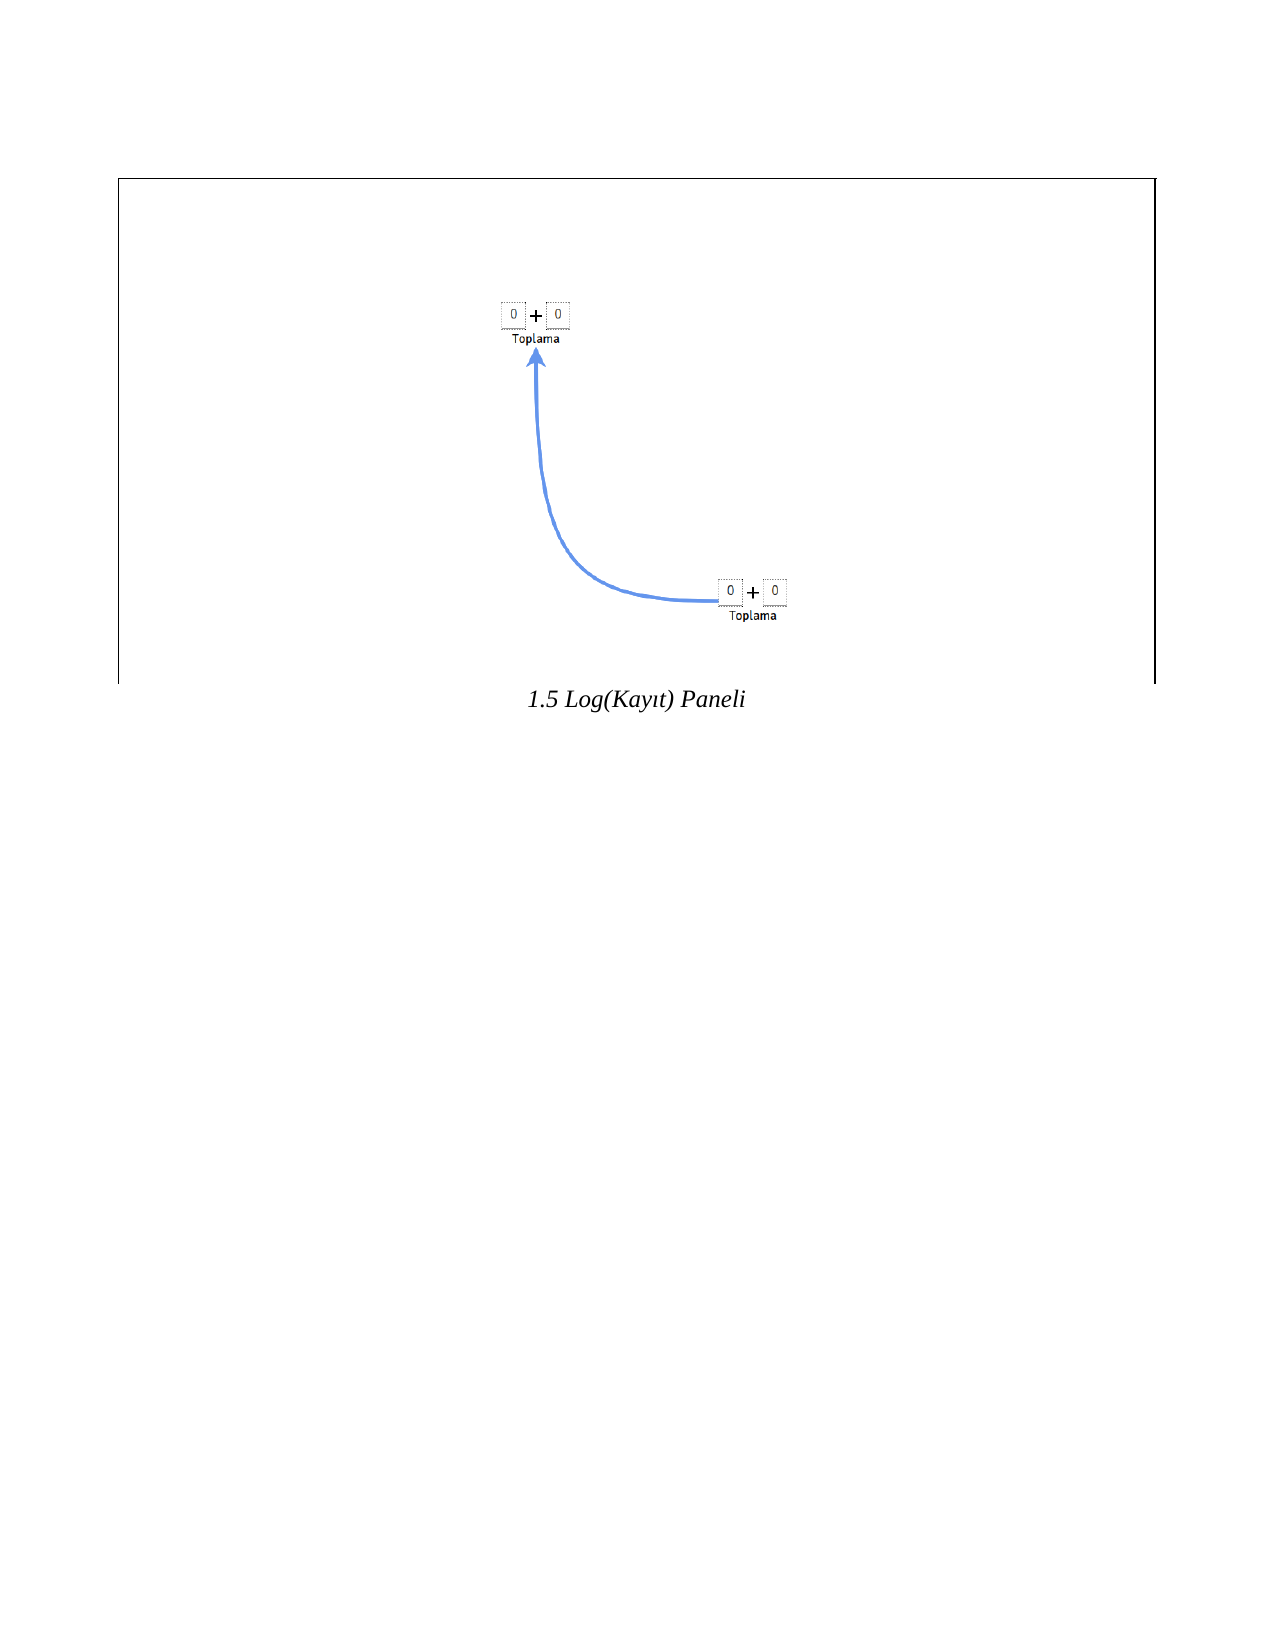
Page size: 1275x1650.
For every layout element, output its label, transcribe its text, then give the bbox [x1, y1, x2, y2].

picture [118, 178, 1157, 684]
text 1.5 Log(Kayıt) Paneli [118, 684, 1157, 713]
